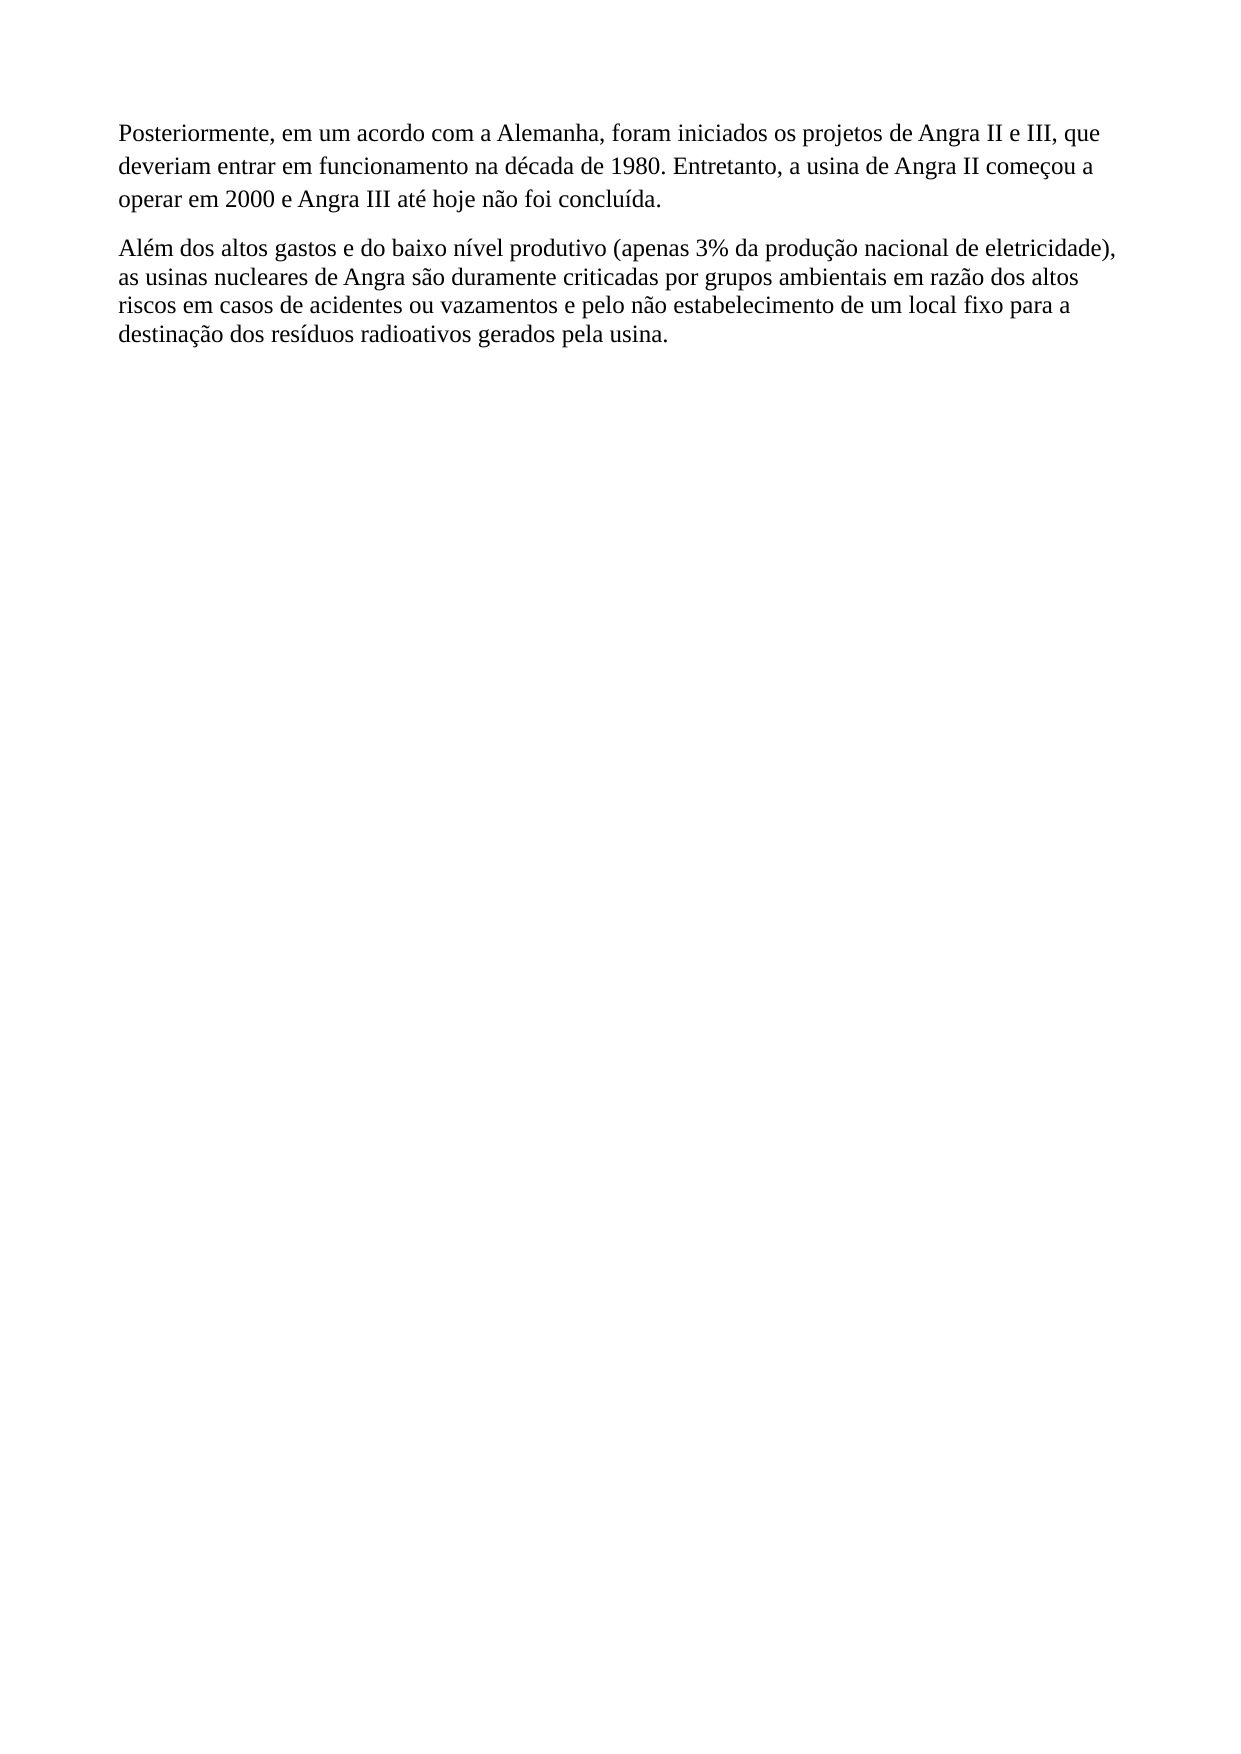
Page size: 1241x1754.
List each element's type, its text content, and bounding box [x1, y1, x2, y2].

text Posteriormente, em um acordo com a Alemanha, foram iniciados os projetos de Angra II e III, que deveriam entrar em funcionamento na década de 1980. Entretanto, a usina de Angra II começou a operar em 2000 e Angra III até hoje não foi concluída. [118, 118, 1122, 213]
text Além dos altos gastos e do baixo nível produtivo (apenas 3% da produção nacional de eletricidade), as usinas nucleares de Angra são duramente criticadas por grupos ambientais em razão dos altos riscos em casos de acidentes ou vazamentos e pelo não estabelecimento de um local fixo para a destinação dos resíduos radioativos gerados pela usina. [118, 233, 1122, 348]
